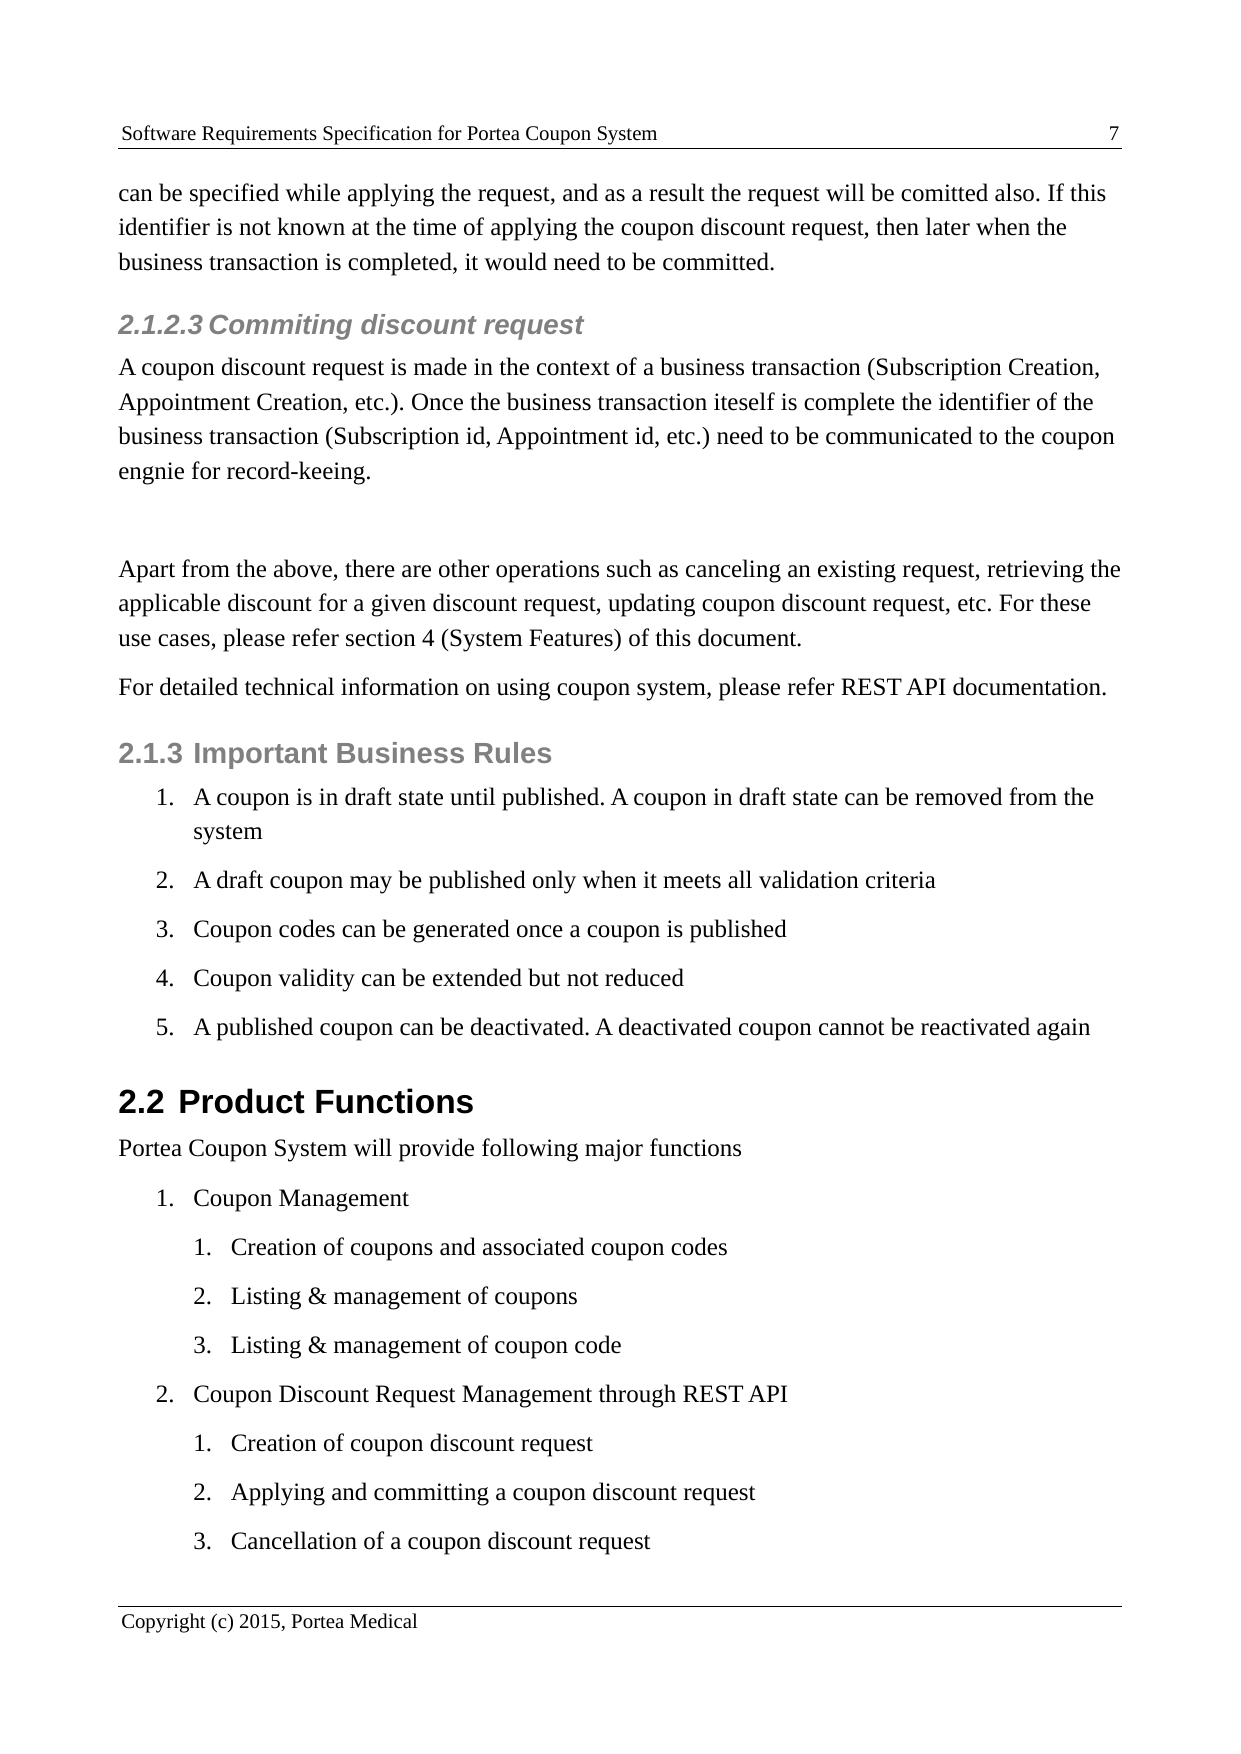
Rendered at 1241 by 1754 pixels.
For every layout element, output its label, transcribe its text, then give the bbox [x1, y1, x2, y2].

list Cancellation of a coupon discount request [193, 1526, 1122, 1555]
text Portea Coupon System will provide following major functions [118, 1133, 1122, 1162]
subtitle Product Functions [118, 1082, 1122, 1121]
list Creation of coupon discount request [193, 1428, 1122, 1457]
text For detailed technical information on using coupon system, please refer REST API documentation. [118, 672, 1122, 701]
list A published coupon can be deactivated. A deactivated coupon cannot be reactivated again [156, 1012, 1122, 1041]
list Coupon codes can be generated once a coupon is published [156, 914, 1122, 943]
list Coupon validity can be extended but not reduced [156, 963, 1122, 992]
text Apart from the above, there are other operations such as canceling an existing request, retrieving the applicable discount for a given discount request, updating coupon discount request, etc. For these use cases, please refer section 4 (System Features) of this document. [118, 554, 1122, 652]
list Creation of coupons and associated coupon codes [193, 1232, 1122, 1260]
list Listing & management of coupon code [193, 1330, 1122, 1358]
subtitle Commiting discount request [118, 308, 1122, 340]
list Applying and committing a coupon discount request [193, 1477, 1122, 1506]
list Listing & management of coupons [193, 1281, 1122, 1309]
subtitle Important Business Rules [118, 736, 1122, 769]
text A coupon discount request is made in the context of a business transaction (Subscription Creation, Appointment Creation, etc.). Once the business transaction iteself is complete the identifier of the business transaction (Subscription id, Appointment id, etc.) need to be communicated to the coupon engnie for record-keeing. [118, 352, 1122, 485]
list A draft coupon may be published only when it meets all validation criteria [156, 865, 1122, 894]
list Coupon Discount Request Management through REST API [156, 1379, 1122, 1408]
text can be specified while applying the request, and as a result the request will be comitted also. If this identifier is not known at the time of applying the coupon discount request, then later when the business transaction is completed, it would need to be committed. [118, 178, 1122, 275]
list Coupon Management [156, 1183, 1122, 1211]
list A coupon is in draft state until published. A coupon in draft state can be removed from the system [156, 782, 1122, 845]
